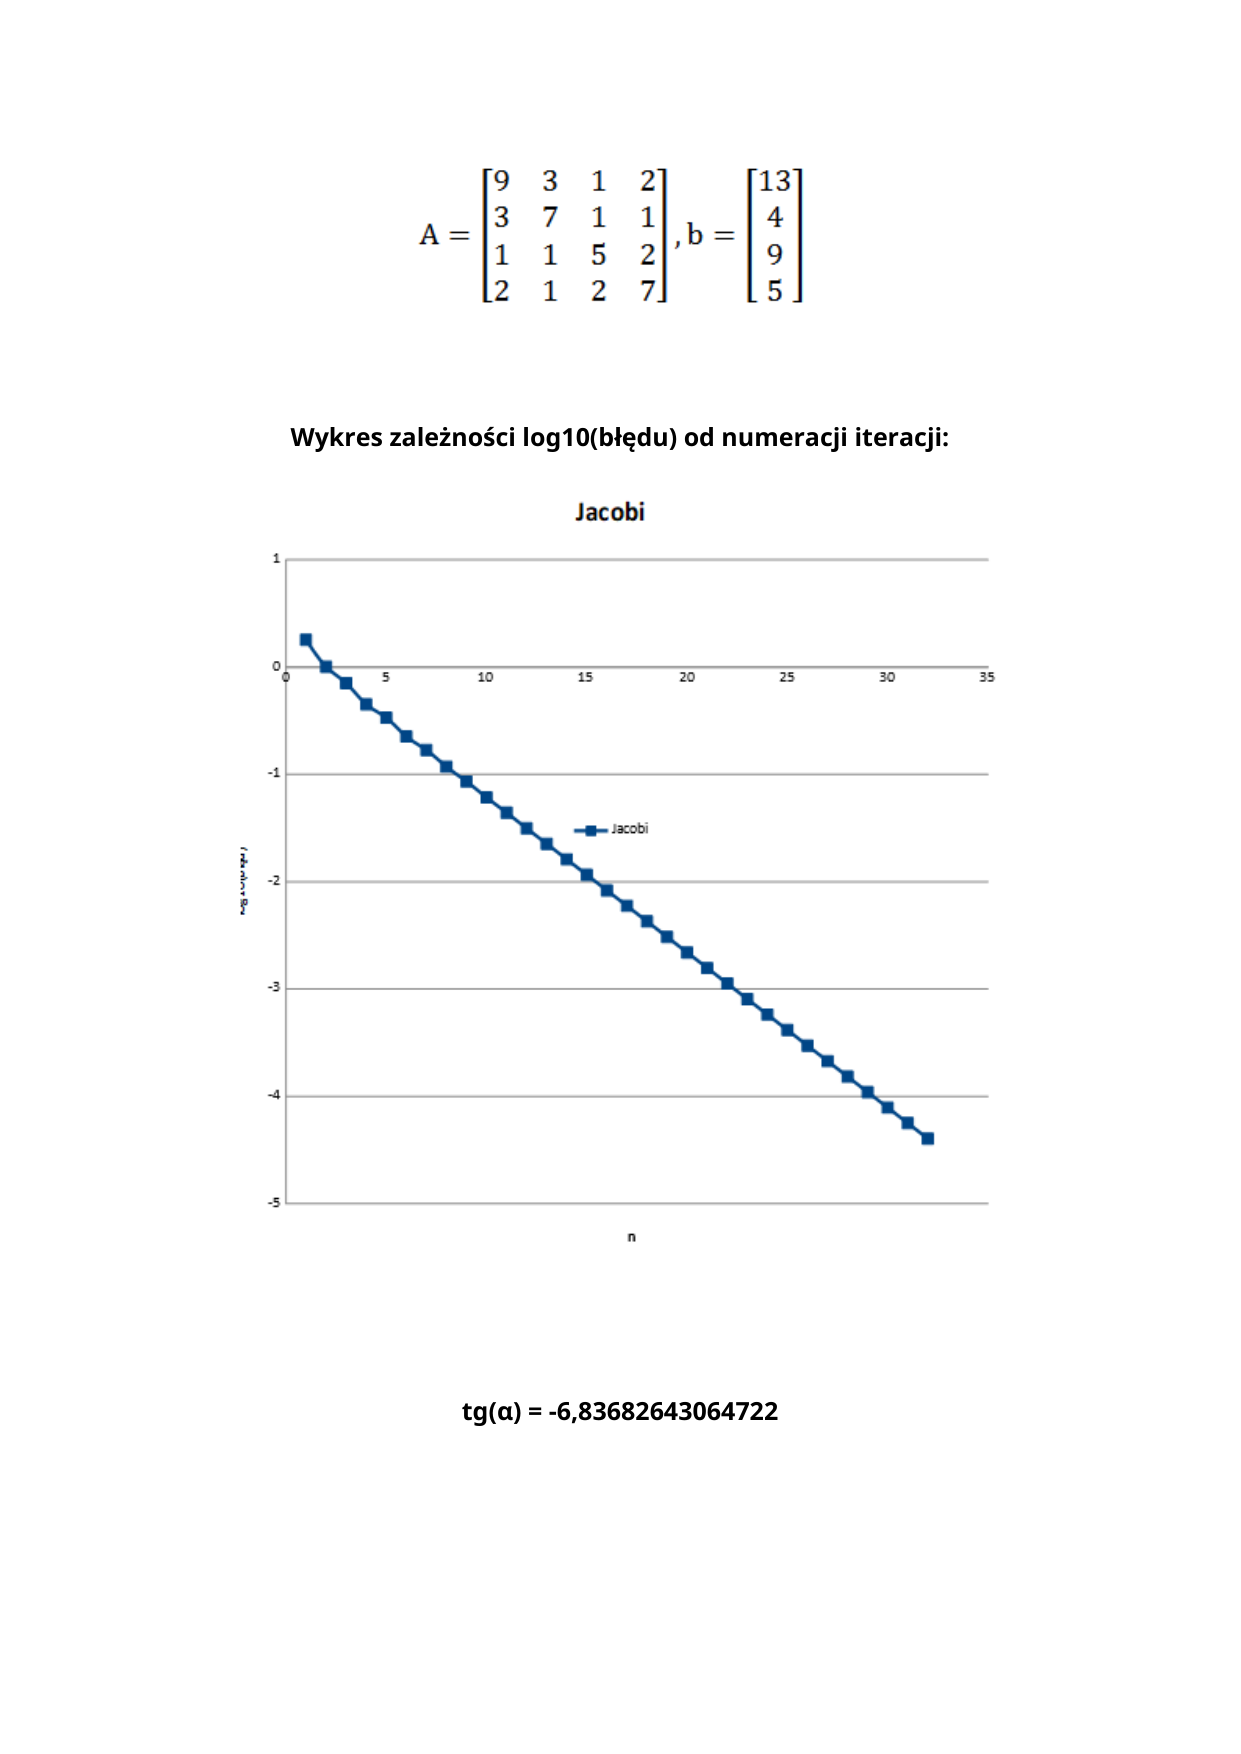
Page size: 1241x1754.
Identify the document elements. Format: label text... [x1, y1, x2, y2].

picture [240, 488, 1000, 1259]
text Wykres zależności log10(błędu) od numeracji iteracji: [148, 420, 1093, 454]
picture [395, 147, 846, 331]
text tg(α) = -6,83682643064722 [148, 1393, 1093, 1427]
